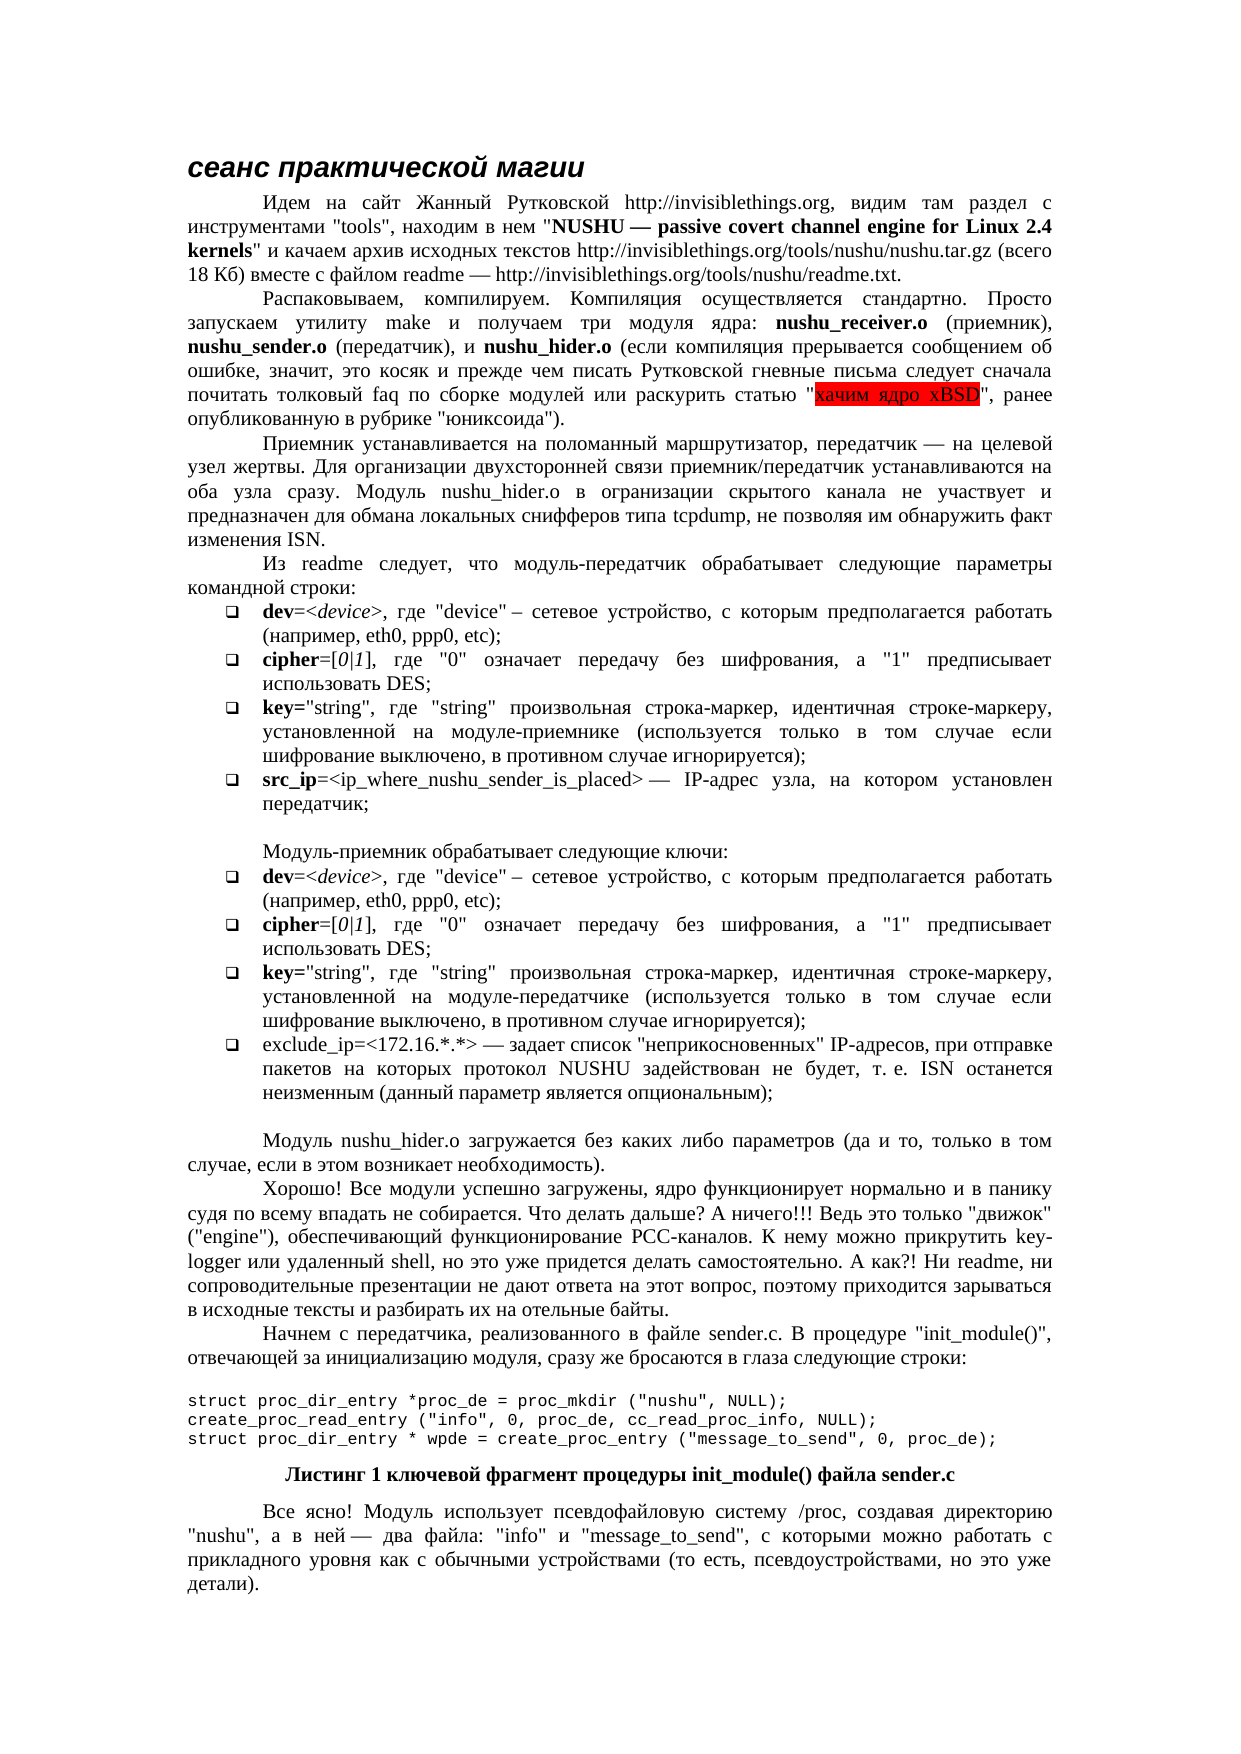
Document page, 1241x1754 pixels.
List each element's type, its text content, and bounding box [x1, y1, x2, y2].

list exclude_ip=<172.16.*.*> — задает список "неприкосновенных" IP-адресов, при отправке пакетов на которых протокол NUSHU задействован не будет, т. е. ISN останется неизменным (данный параметр является опциональным); [225, 1032, 1053, 1104]
list dev=<device>, где "device" – сетевое устройство, с которым предполагается работать (например, eth0, ppp0, etc); [225, 599, 1053, 647]
text Приемник устанавливается на поломанный маршрутизатор, передатчик — на целевой узел жертвы. Для организации двухсторонней связи приемник/передатчик устанавливаются на оба узла сразу. Модуль nushu_hider.o в огранизации скрытого канала не участвует и предназначен для обмана локальных снифферов типа tcpdump, не позволяя им обнаружить факт изменения ISN. [187, 430, 1053, 551]
subtitle сеанс практической магии [187, 150, 1053, 183]
text Распаковываем, компилируем. Компиляция осуществляется стандартно. Просто запускаем утилиту make и получаем три модуля ядра: nushu_receiver.o (приемник), nushu_sender.o (передатчик), и nushu_hider.o (если компиляция прерывается сообщением об ошибке, значит, это косяк и прежде чем писать Рутковской гневные письма следует сначала почитать толковый faq по сборке модулей или раскурить статью "хачим ядро xBSD", ранее опубликованную в рубрике "юниксоида"). [187, 286, 1053, 430]
text Из readme следует, что модуль-передатчик обрабатывает следующие параметры командной строки: [187, 551, 1053, 599]
list key="string", где "string" произвольная строка-маркер, идентичная строке-маркеру, установленной на модуле-приемнике (используется только в том случае если шифрование выключено, в противном случае игнорируется); [225, 695, 1053, 767]
list src_ip=<ip_where_nushu_sender_is_placed> — IP-адрес узла, на котором установлен передатчик; [225, 767, 1053, 815]
list dev=<device>, где "device" – сетевое устройство, с которым предполагается работать (например, eth0, ppp0, etc); [225, 863, 1053, 912]
text Модуль-приемник обрабатывает следующие ключи: [187, 839, 1053, 863]
text Начнем с передатчика, реализованного в файле sender.c. В процедуре "init_module()", отвечающей за инициализацию модуля, сразу же бросаются в глаза следующие строки: [187, 1321, 1053, 1369]
text create_proc_read_entry ("info", 0, proc_de, cc_read_proc_info, NULL); [187, 1412, 1053, 1431]
text Идем на сайт Жанный Рутковской http://invisiblethings.org, видим там раздел с инструментами "tools", находим в нем "NUSHU — passive covert channel engine for Linux 2.4 kernels" и качаем архив исходных текстов http://invisiblethings.org/tools/nushu/nushu.tar.gz (всего 18 Кб) вместе с файлом readme — http://invisiblethings.org/tools/nushu/readme.txt. [187, 190, 1053, 286]
list cipher=[0|1], где "0" означает передачу без шифрования, а "1" предписывает использовать DES; [225, 647, 1053, 695]
text struct proc_dir_entry * wpde = create_proc_entry ("message_to_send", 0, proc_de); [187, 1431, 1053, 1449]
list key="string", где "string" произвольная строка-маркер, идентичная строке-маркеру, установленной на модуле-передатчике (используется только в том случае если шифрование выключено, в противном случае игнорируется); [225, 960, 1053, 1032]
text Все ясно! Модуль использует псевдофайловую систему /proc, создавая директорию "nushu", а в ней — два файла: "info" и "message_to_send", с которыми можно работать с прикладного уровня как с обычными устройствами (то есть, псевдоустройствами, но это уже детали). [187, 1498, 1053, 1595]
list cipher=[0|1], где "0" означает передачу без шифрования, а "1" предписывает использовать DES; [225, 912, 1053, 960]
text Хорошо! Все модули успешно загружены, ядро функционирует нормально и в панику судя по всему впадать не собирается. Что делать дальше? А ничего!!! Ведь это только "движок" ("engine"), обеспечивающий функционирование PCC-каналов. К нему можно прикрутить key-logger или удаленный shell, но это уже придется делать самостоятельно. А как?! Ни readme, ни сопроводительные презентации не дают ответа на этот вопрос, поэтому приходится зарываться в исходные тексты и разбирать их на отельные байты. [187, 1176, 1053, 1321]
text Модуль nushu_hider.o загружается без каких либо параметров (да и то, только в том случае, если в этом возникает необходимость). [187, 1128, 1053, 1176]
text struct proc_dir_entry *proc_de = proc_mkdir ("nushu", NULL); [187, 1393, 1053, 1412]
text Листинг 1 ключевой фрагмент процедуры init_module() файла sender.c [187, 1462, 1053, 1486]
